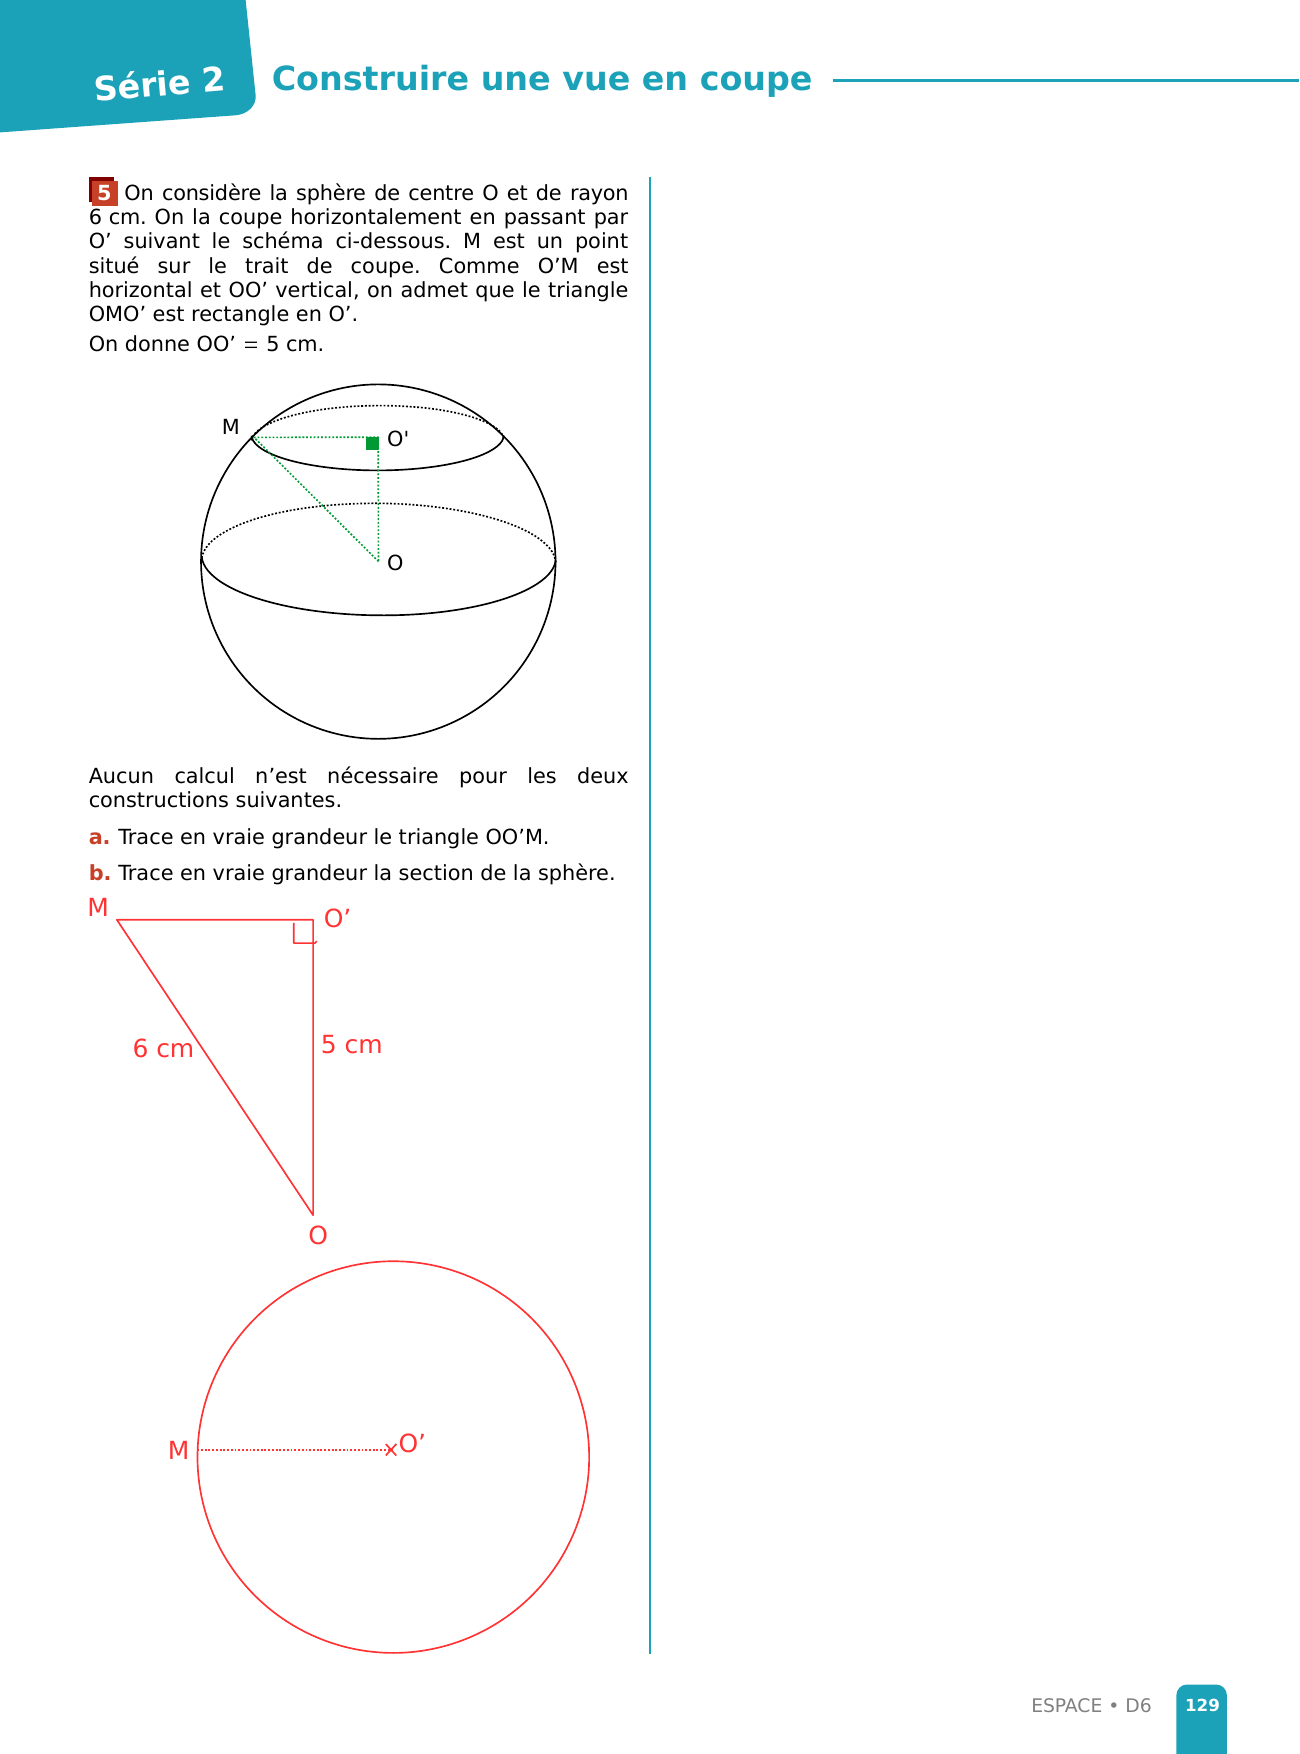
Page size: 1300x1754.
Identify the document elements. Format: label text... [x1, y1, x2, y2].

list Trace en vraie grandeur la section de la sphère. [88, 861, 629, 885]
list Trace en vraie grandeur le triangle OO’M. [88, 825, 629, 849]
text Aucun calcul n’est nécessaire pour les deux constructions suivantes. [88, 764, 629, 813]
subtitle On considère la sphère de centre O et de rayon 6 cm. On la coupe horizontalement en passant par O’ suivant le schéma ci-dessous. M est un point situé sur le trait de coupe. Comme O’M est horizontal et OO’ vertical, on admet que le triangle OMO’ est rectangle en O’. [88, 177, 629, 327]
text On donne OO’ = 5 cm. [88, 332, 629, 357]
